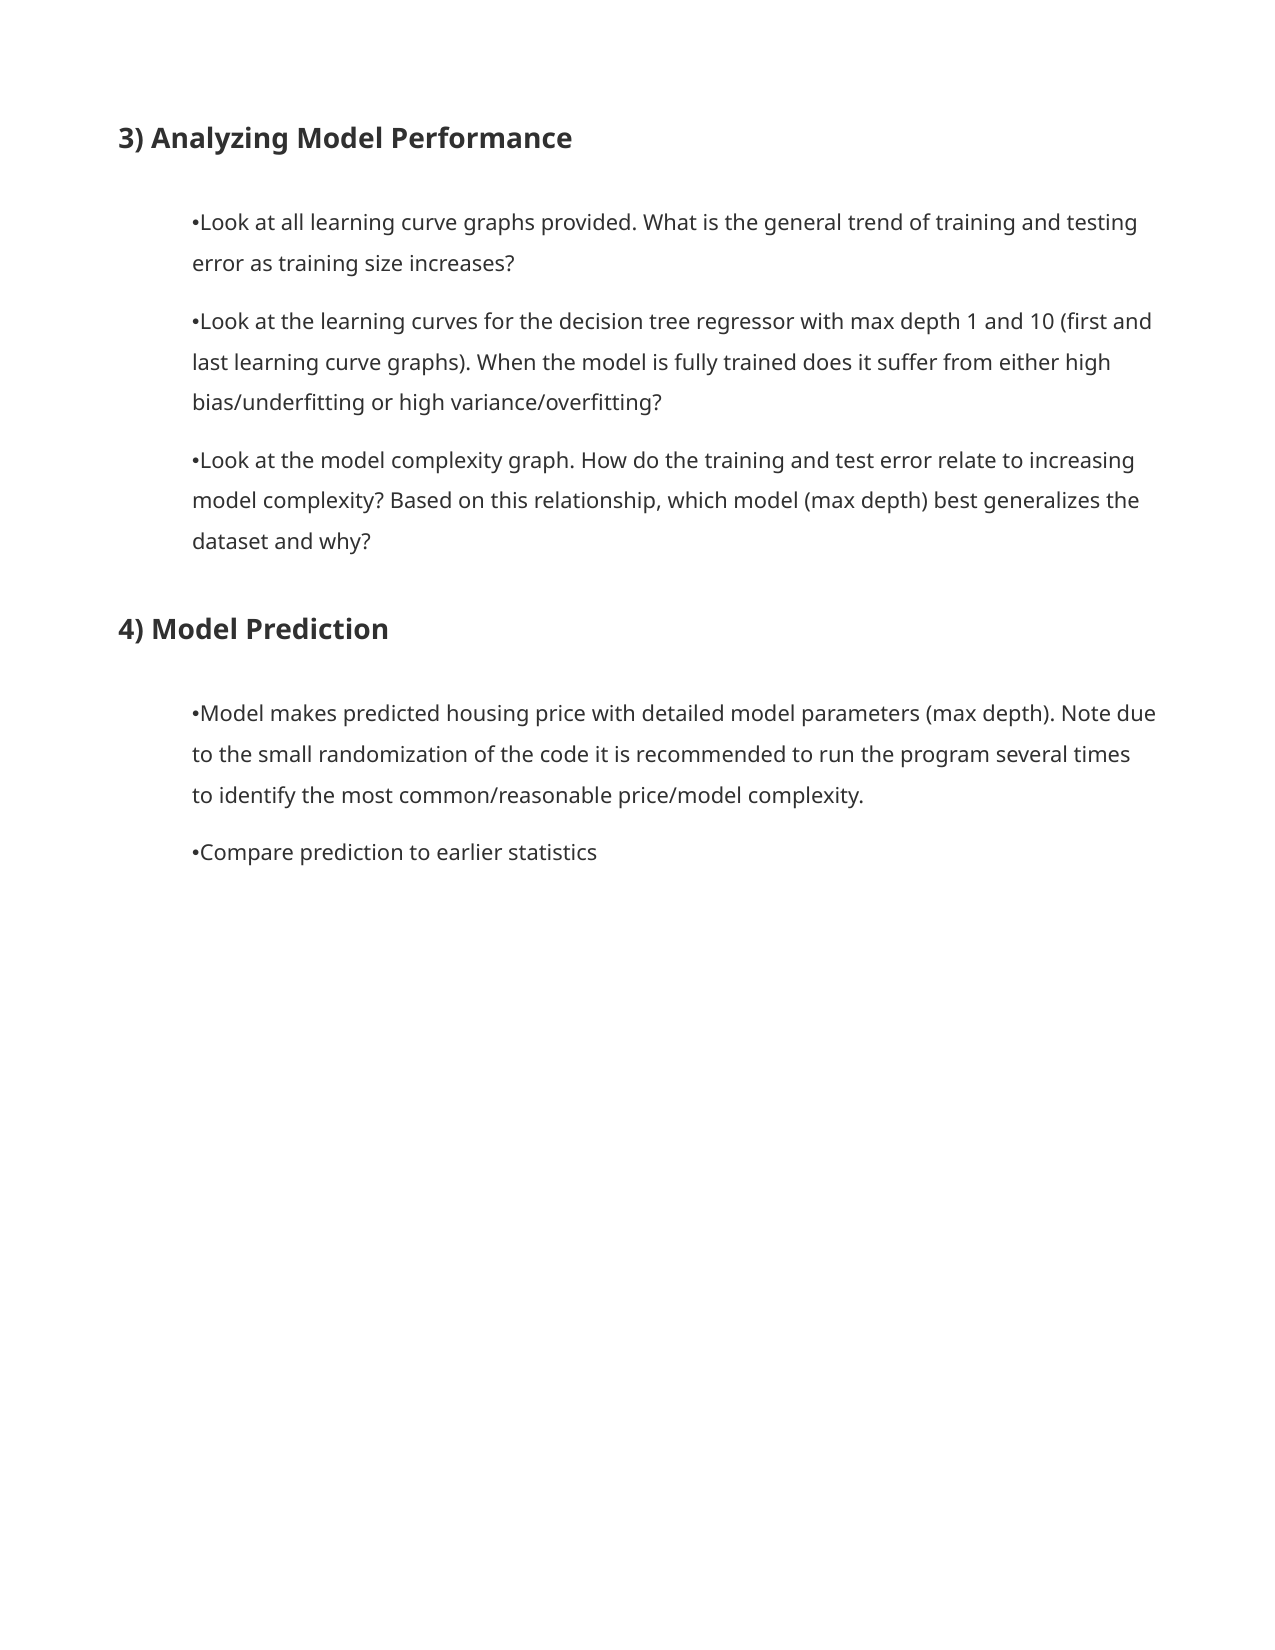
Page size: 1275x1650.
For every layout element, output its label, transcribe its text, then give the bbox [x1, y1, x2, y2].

list Look at the model complexity graph. How do the training and test error relate to increasing model complexity? Based on this relationship, which model (max depth) best generalizes the dataset and why? [118, 434, 1157, 556]
subtitle 3) Analyzing Model Performance [118, 118, 1157, 156]
subtitle 4) Model Prediction [118, 609, 1157, 647]
list Look at the learning curves for the decision tree regressor with max depth 1 and 10 (first and last learning curve graphs). When the model is fully trained does it suffer from either high bias/underfitting or high variance/overfitting? [118, 295, 1157, 417]
list Look at all learning curve graphs provided. What is the general trend of training and testing error as training size increases? [118, 197, 1157, 278]
list Model makes predicted housing price with detailed model parameters (max depth). Note due to the small randomization of the code it is recommended to run the program several times to identify the most common/reasonable price/model complexity. [118, 687, 1157, 809]
list Compare prediction to earlier statistics [118, 827, 1157, 867]
